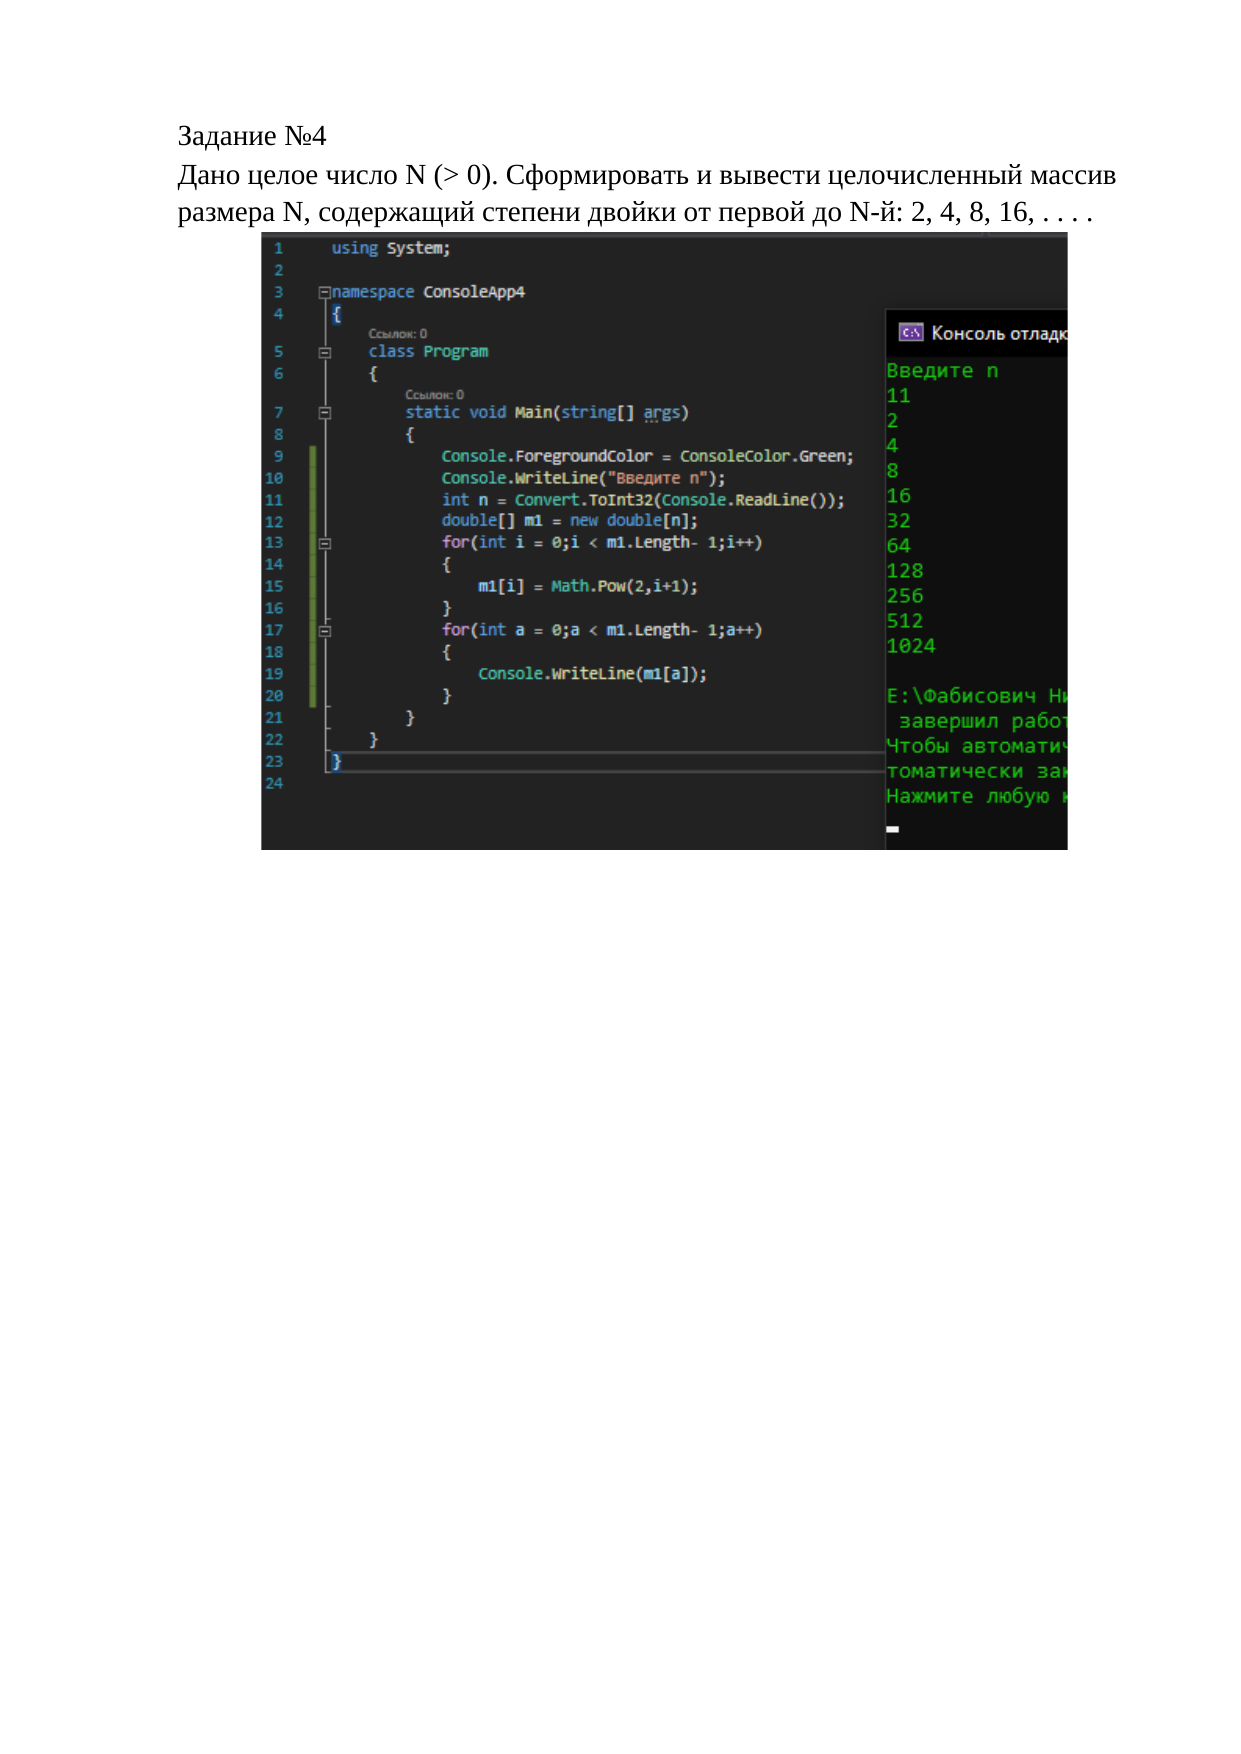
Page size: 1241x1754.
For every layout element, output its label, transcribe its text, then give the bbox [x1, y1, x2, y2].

text Задание №4 [177, 118, 1152, 152]
text Дано целое число N (> 0). Сформировать и вывести целочисленный массив размера N, содержащий степени двойки от первой до N-й: 2, 4, 8, 16, . . . . [177, 157, 1152, 227]
picture [261, 232, 1068, 850]
